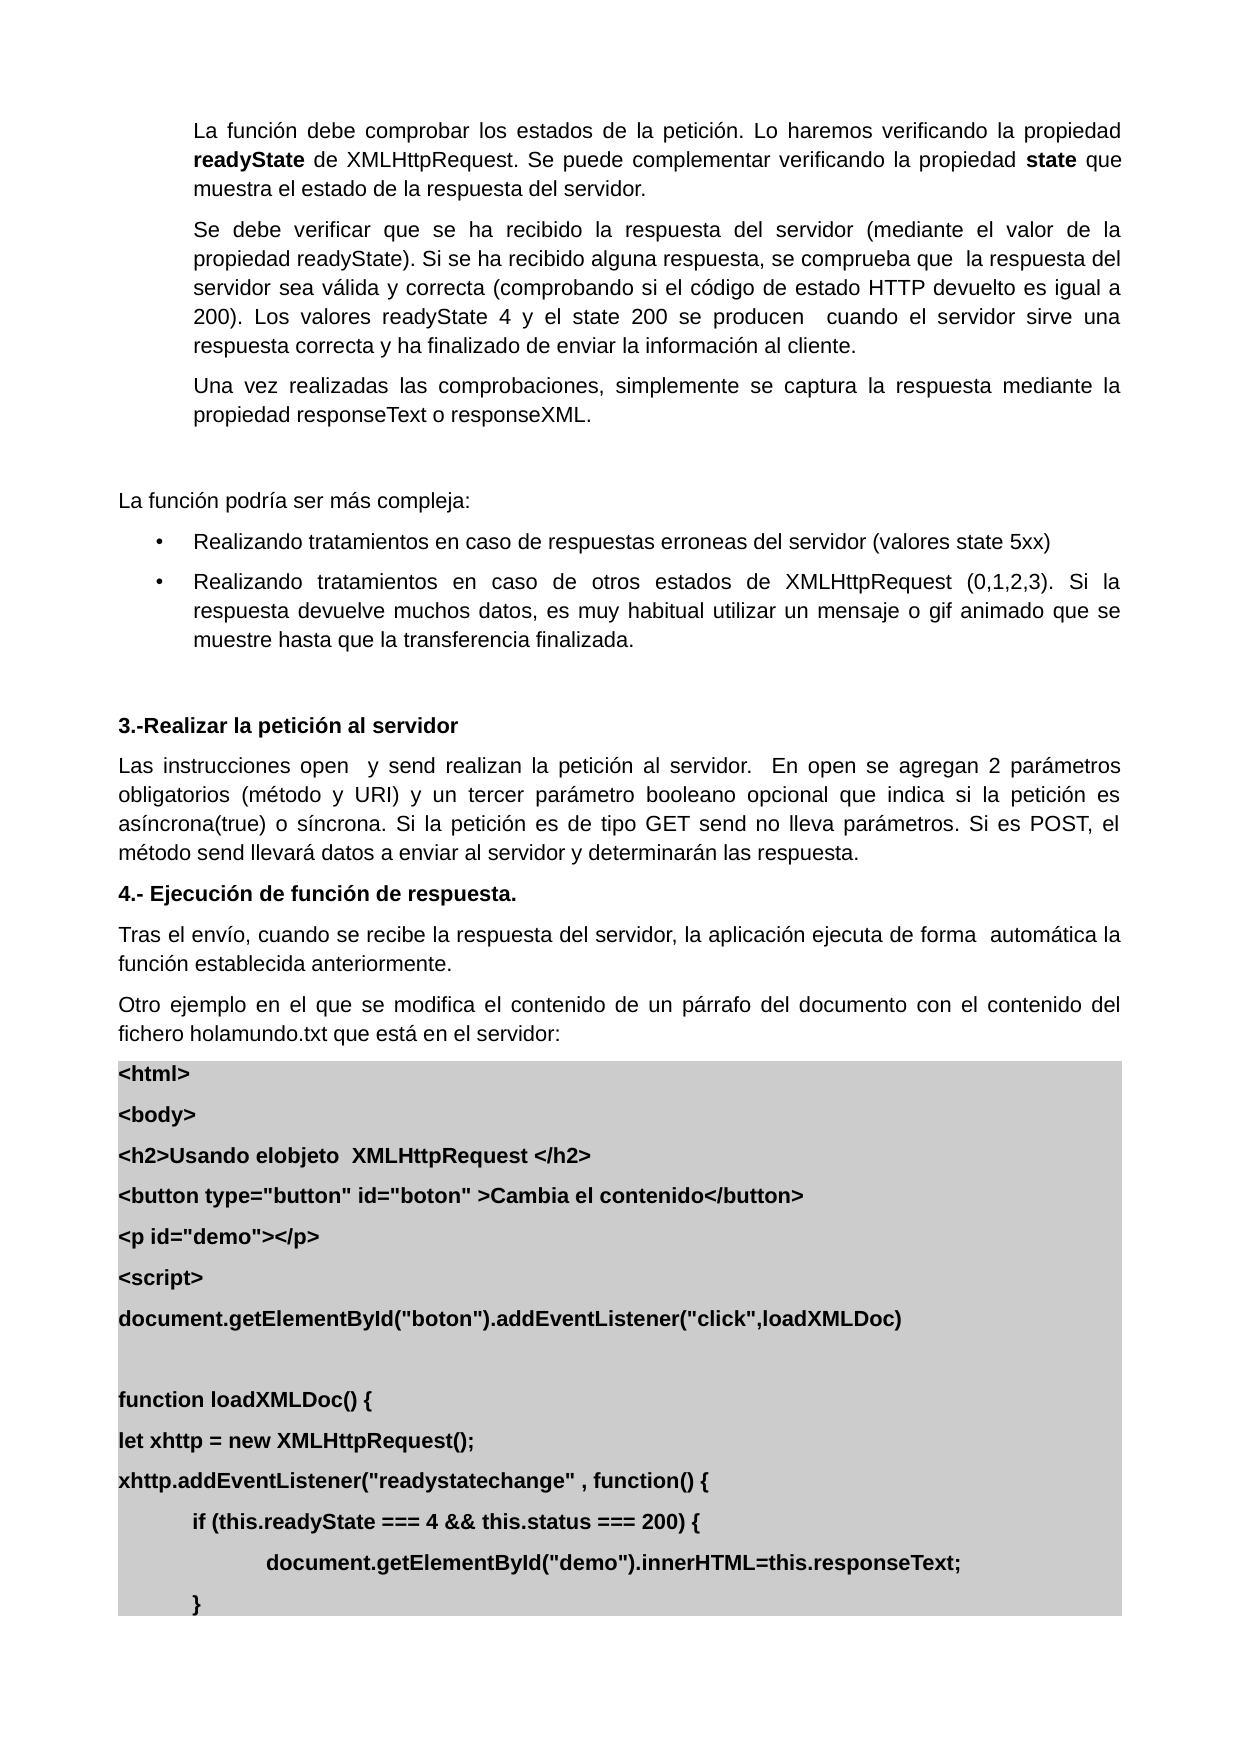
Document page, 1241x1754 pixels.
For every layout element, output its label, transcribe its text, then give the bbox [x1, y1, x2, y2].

text Tras el envío, cuando se recibe la respuesta del servidor, la aplicación ejecuta de forma automática la función establecida anteriormente. [118, 922, 1122, 976]
text xhttp.addEventListener("readystatechange" , function() { [118, 1468, 1122, 1494]
text <button type="button" id="boton" >Cambia el contenido</button> [118, 1183, 1122, 1208]
list La función debe comprobar los estados de la petición. Lo haremos verificando la propiedad readyState de XMLHttpRequest. Se puede complementar verificando la propiedad state que muestra el estado de la respuesta del servidor. [156, 118, 1122, 201]
text <html> [118, 1061, 1122, 1086]
text La función podría ser más compleja: [118, 488, 1122, 513]
text Las instrucciones open y send realizan la petición al servidor. En open se agregan 2 parámetros obligatorios (método y URI) y un tercer parámetro booleano opcional que indica si la petición es asíncrona(true) o síncrona. Si la petición es de tipo GET send no lleva parámetros. Si es POST, el método send llevará datos a enviar al servidor y determinarán las respuesta. [118, 753, 1122, 866]
list Una vez realizadas las comprobaciones, simplemente se captura la respuesta mediante la propiedad responseText o responseXML. [156, 373, 1122, 427]
text 3.-Realizar la petición al servidor [118, 713, 1122, 738]
text <h2>Usando elobjeto XMLHttpRequest </h2> [118, 1143, 1122, 1168]
text <script> [118, 1265, 1122, 1290]
text function loadXMLDoc() { [118, 1387, 1122, 1412]
text } [118, 1591, 1122, 1616]
list Realizando tratamientos en caso de otros estados de XMLHttpRequest (0,1,2,3). Si la respuesta devuelve muchos datos, es muy habitual utilizar un mensaje o gif animado que se muestre hasta que la transferencia finalizada. [156, 569, 1122, 652]
list Realizando tratamientos en caso de respuestas erroneas del servidor (valores state 5xx) [156, 528, 1122, 554]
text Otro ejemplo en el que se modifica el contenido de un párrafo del documento con el contenido del fichero holamundo.txt que está en el servidor: [118, 991, 1122, 1046]
text let xhttp = new XMLHttpRequest(); [118, 1428, 1122, 1453]
list Se debe verificar que se ha recibido la respuesta del servidor (mediante el valor de la propiedad readyState). Si se ha recibido alguna respuesta, se comprueba que la respuesta del servidor sea válida y correcta (comprobando si el código de estado HTTP devuelto es igual a 200). Los valores readyState 4 y el state 200 se producen cuando el servidor sirve una respuesta correcta y ha finalizado de enviar la información al cliente. [156, 217, 1122, 358]
text 4.- Ejecución de función de respuesta. [118, 881, 1122, 906]
text <p id="demo"></p> [118, 1224, 1122, 1249]
text <body> [118, 1102, 1122, 1127]
text document.getElementById("demo").innerHTML=this.responseText; [118, 1550, 1122, 1575]
text if (this.readyState === 4 && this.status === 200) { [118, 1509, 1122, 1534]
text document.getElementById("boton").addEventListener("click",loadXMLDoc) [118, 1306, 1122, 1331]
